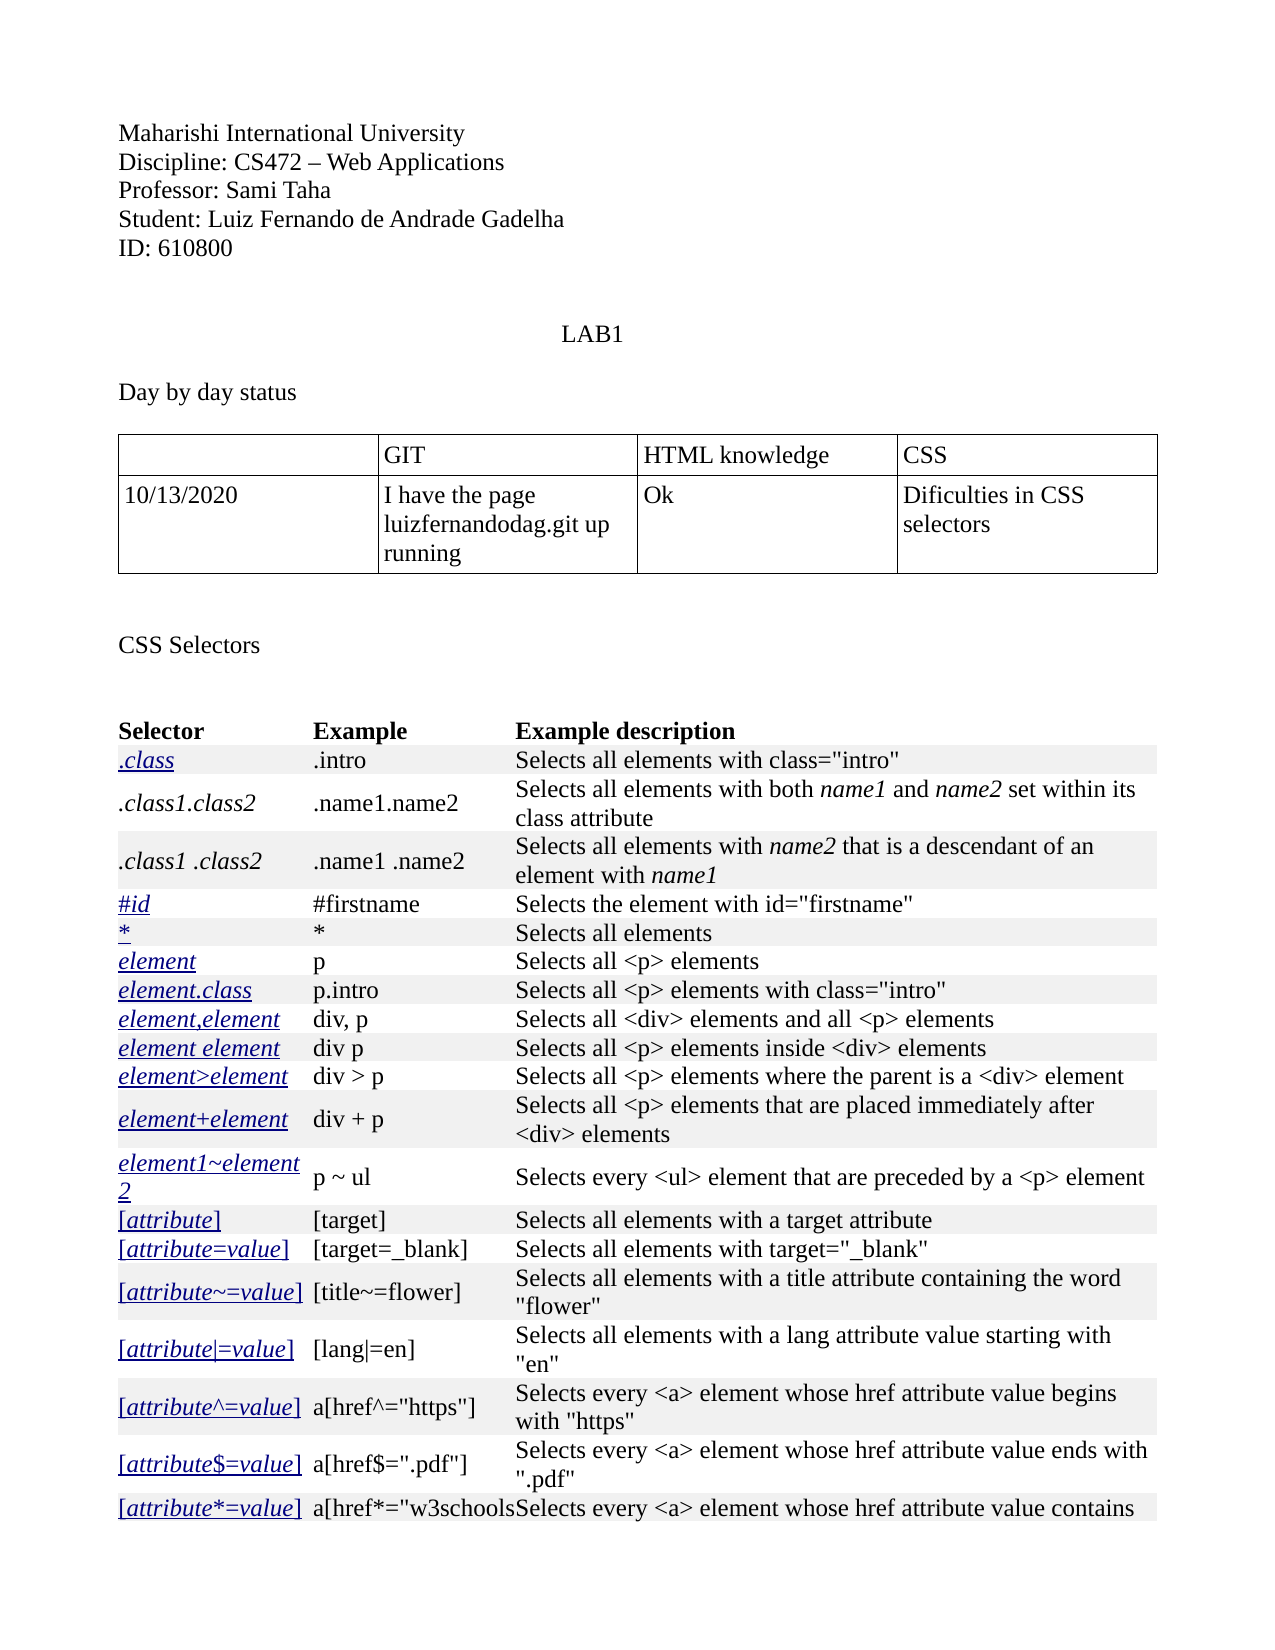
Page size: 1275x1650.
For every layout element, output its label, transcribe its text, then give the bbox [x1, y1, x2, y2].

text Discipline: CS472 – Web Applications [118, 147, 1157, 176]
table_cell [title~=flower] [313, 1263, 515, 1320]
table_header [119, 435, 378, 475]
text ID: 610800 [118, 233, 1157, 262]
table_cell 10/13/2020 [119, 476, 378, 572]
table_cell Selects every <a> element whose href attribute value ends with ".pdf" [515, 1435, 1157, 1493]
table_cell element1~element2 [118, 1148, 313, 1205]
table_cell * [313, 918, 515, 946]
table_cell #firstname [313, 889, 515, 918]
table_cell p.intro [313, 975, 515, 1004]
table_cell Selects all elements with both name1 and name2 set within its class attribute [515, 774, 1157, 831]
table_cell .class1 .class2 [118, 831, 313, 889]
table_cell Dificulties in CSS selectors [898, 476, 1157, 572]
table_cell Selects every <ul> element that are preceded by a <p> element [515, 1148, 1157, 1205]
table_cell [attribute$=value] [118, 1435, 313, 1493]
text CSS Selectors [118, 630, 1157, 659]
table_cell [target=_blank] [313, 1234, 515, 1263]
table_cell div > p [313, 1061, 515, 1090]
table_cell Selects all <p> elements inside <div> elements [515, 1033, 1157, 1061]
table_cell * [118, 918, 313, 946]
table_cell a[href^="https"] [313, 1378, 515, 1435]
table_cell [attribute=value] [118, 1234, 313, 1263]
table_cell element+element [118, 1090, 313, 1148]
table_cell element,element [118, 1004, 313, 1033]
table_cell Selects all elements with class="intro" [515, 745, 1157, 774]
table_cell Selects the element with id="firstname" [515, 889, 1157, 918]
table_cell div + p [313, 1090, 515, 1148]
table_header CSS [898, 435, 1157, 475]
table_cell Selects all elements with name2 that is a descendant of an element with name1 [515, 831, 1157, 889]
table_cell Selects all <p> elements with class="intro" [515, 975, 1157, 1004]
table_cell div, p [313, 1004, 515, 1033]
table_cell [target] [313, 1205, 515, 1234]
table_cell [lang|=en] [313, 1320, 515, 1378]
table_cell [attribute|=value] [118, 1320, 313, 1378]
table_cell p ~ ul [313, 1148, 515, 1205]
table_cell p [313, 946, 515, 975]
table_cell [attribute] [118, 1205, 313, 1234]
table_cell [attribute*=value] [118, 1493, 313, 1521]
table_cell [attribute^=value] [118, 1378, 313, 1435]
table_header HTML knowledge [638, 435, 897, 475]
table_cell Selects all <p> elements [515, 946, 1157, 975]
text Maharishi International University [118, 118, 1157, 147]
text Day by day status [118, 377, 1157, 406]
table_cell .name1 .name2 [313, 831, 515, 889]
text Student: Luiz Fernando de Andrade Gadelha [118, 204, 1157, 233]
table_header Example description [515, 716, 1157, 745]
table_cell [attribute~=value] [118, 1263, 313, 1320]
table_cell .name1.name2 [313, 774, 515, 831]
table_cell Selects all <p> elements that are placed immediately after <div> elements [515, 1090, 1157, 1148]
table_cell Selects all <p> elements where the parent is a <div> element [515, 1061, 1157, 1090]
table_cell Selects all <div> elements and all <p> elements [515, 1004, 1157, 1033]
table_cell element [118, 946, 313, 975]
table_cell Selects all elements [515, 918, 1157, 946]
text Professor: Sami Taha [118, 176, 1157, 204]
table_cell Selects every <a> element whose href attribute value begins with "https" [515, 1378, 1157, 1435]
table_cell I have the page luizfernandodag.git up running [379, 476, 637, 572]
table_cell a[href$=".pdf"] [313, 1435, 515, 1493]
table_cell element>element [118, 1061, 313, 1090]
table_cell element.class [118, 975, 313, 1004]
table_cell Selects all elements with a target attribute [515, 1205, 1157, 1234]
table_cell Selects every <a> element whose href attribute value contains the substring "w3schools" [515, 1493, 1157, 1521]
table_header GIT [379, 435, 637, 475]
table_cell a[href*="w3schools"] [313, 1493, 515, 1521]
table_header Selector [118, 716, 313, 745]
table_header Example [313, 716, 515, 745]
table_cell Selects all elements with target="_blank" [515, 1234, 1157, 1263]
table_cell Selects all elements with a title attribute containing the word "flower" [515, 1263, 1157, 1320]
table_cell .class1.class2 [118, 774, 313, 831]
table_cell div p [313, 1033, 515, 1061]
table_cell .intro [313, 745, 515, 774]
table_cell Ok [638, 476, 897, 572]
table_cell element element [118, 1033, 313, 1061]
table_cell Selects all elements with a lang attribute value starting with "en" [515, 1320, 1157, 1378]
table_cell .class [118, 745, 313, 774]
table_cell #id [118, 889, 313, 918]
text LAB1 [118, 319, 1157, 348]
